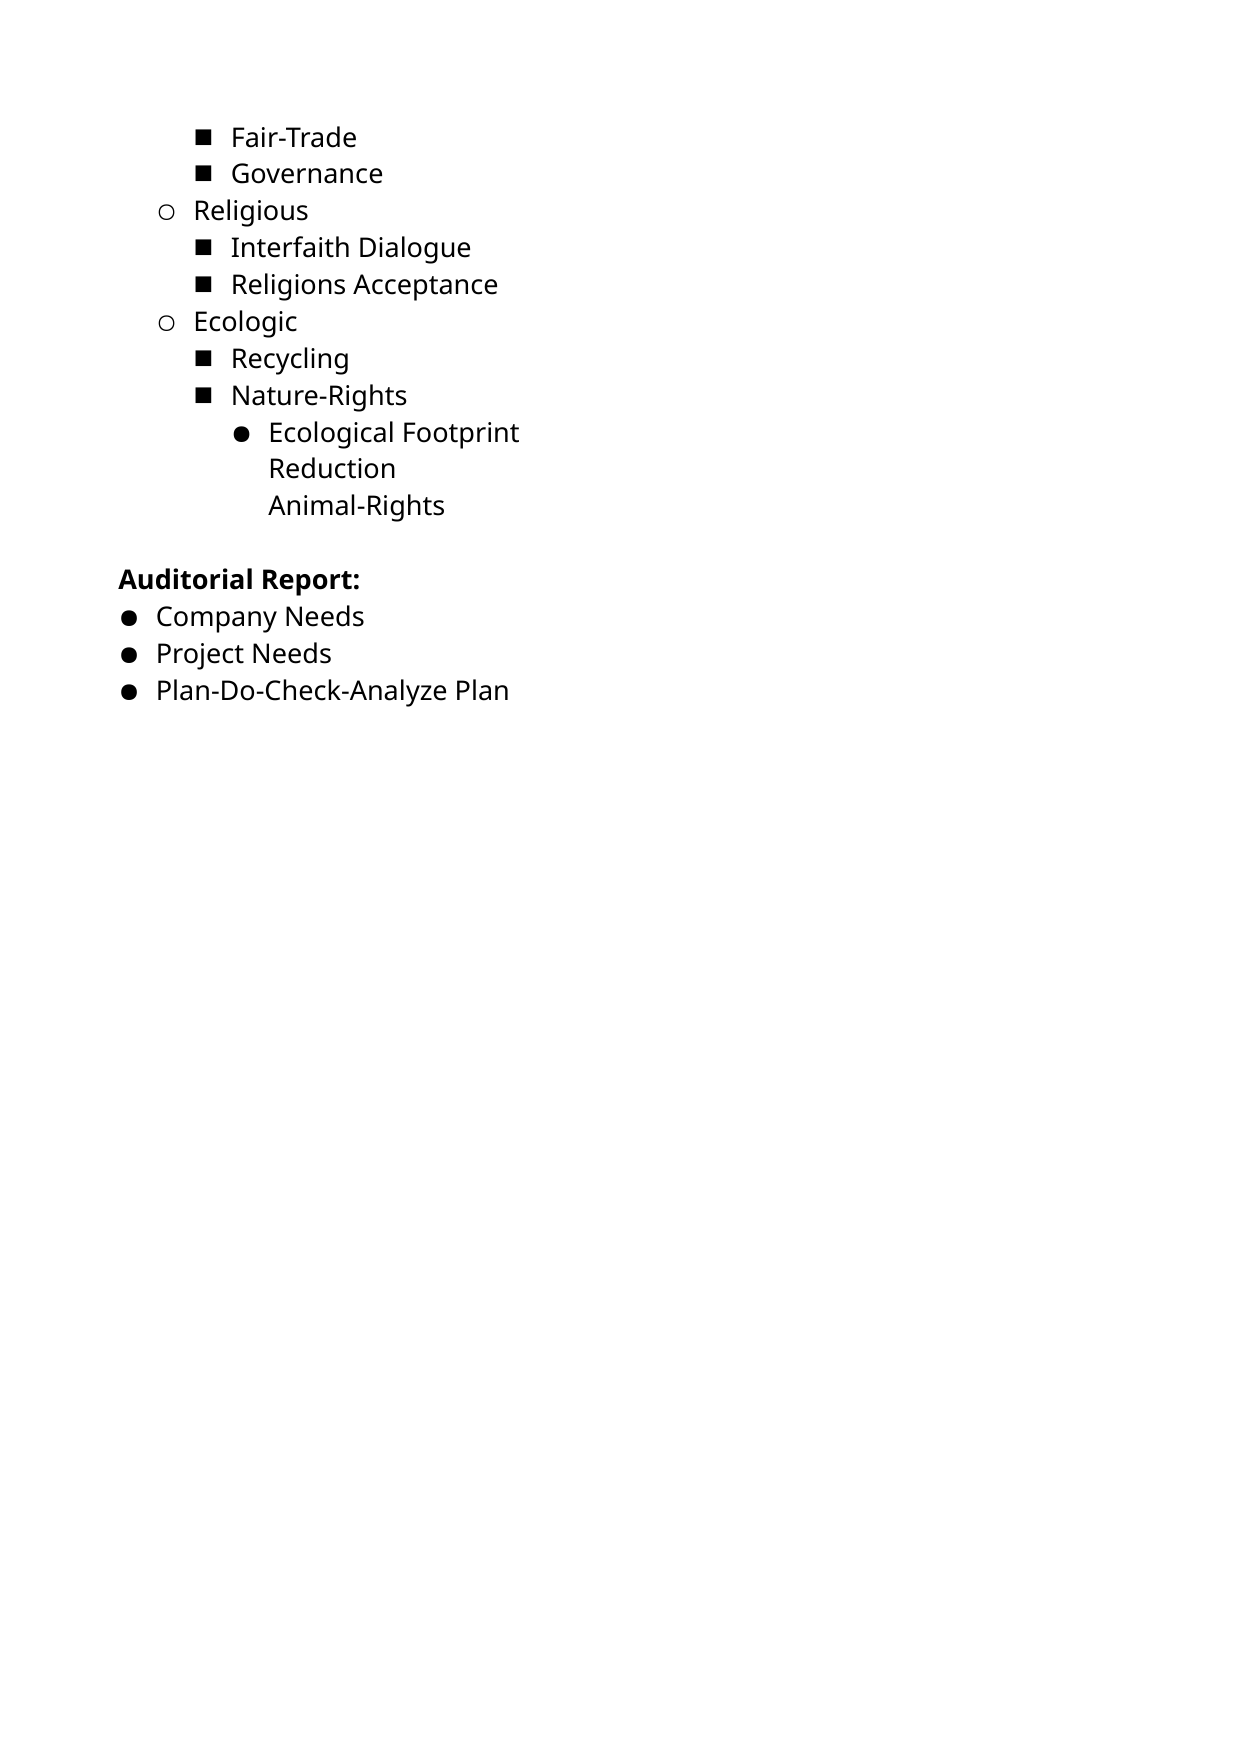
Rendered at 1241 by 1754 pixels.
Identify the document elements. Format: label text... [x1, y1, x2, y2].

list Nature-Rights [193, 376, 620, 413]
list Fair-Trade [193, 118, 620, 155]
list Governance [193, 155, 620, 192]
list Interfaith Dialogue [193, 229, 620, 266]
list Plan-Do-Check-Analyze Plan [118, 671, 620, 708]
subtitle Auditorial Report: [118, 561, 620, 597]
list Religions Acceptance [193, 266, 620, 302]
list Religious [156, 192, 620, 229]
list Ecological Footprint Reduction [231, 413, 620, 487]
list Ecologic [156, 302, 620, 339]
list Animal-Rights [231, 487, 620, 524]
list Recycling [193, 339, 620, 376]
list Project Needs [118, 634, 620, 671]
list Company Needs [118, 597, 620, 634]
